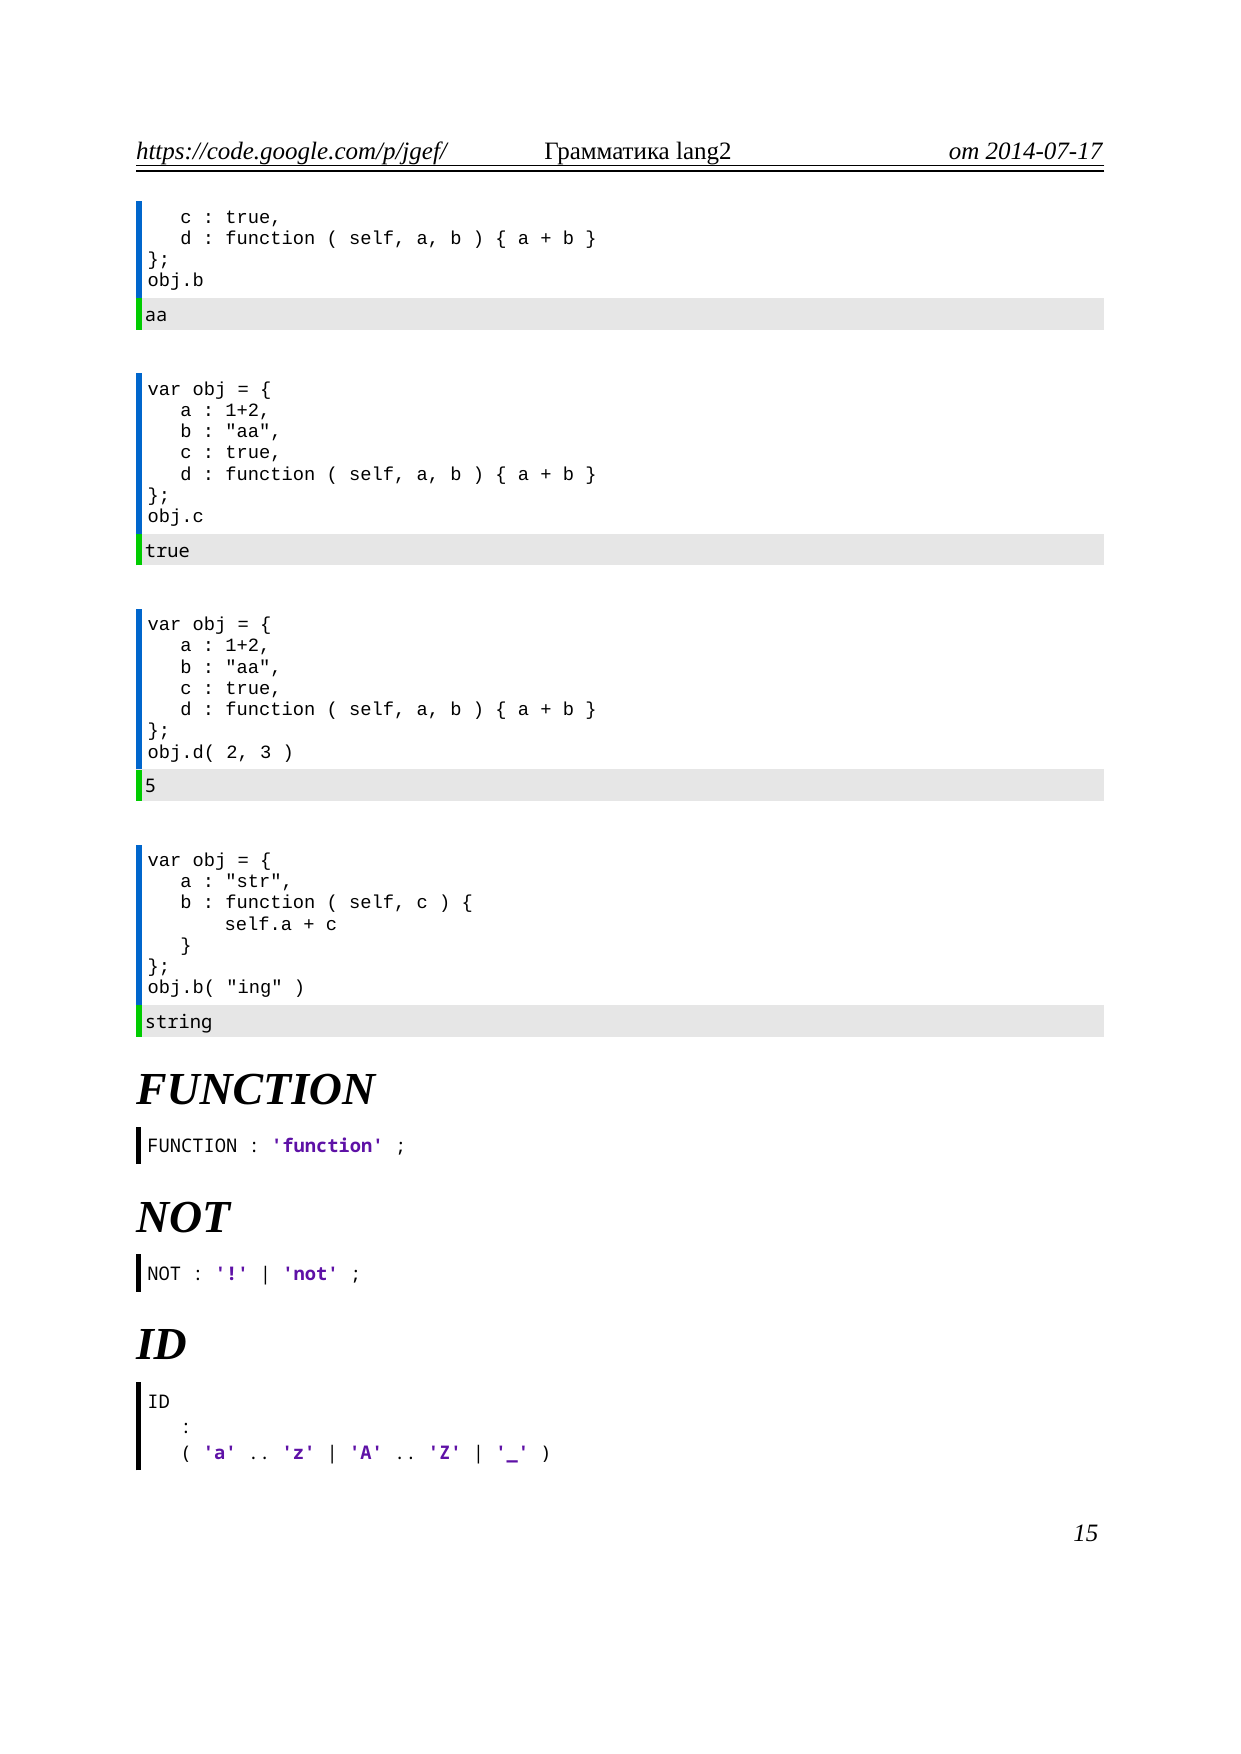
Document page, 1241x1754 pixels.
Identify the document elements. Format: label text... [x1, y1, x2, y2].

text } [142, 936, 1104, 957]
text }; [142, 957, 1104, 978]
text obj.c [142, 507, 1104, 534]
text d : function ( self, a, b ) { a + b } [142, 700, 1104, 721]
text ID [141, 1382, 1104, 1413]
subtitle FUNCTION [136, 1062, 1104, 1114]
text d : function ( self, a, b ) { a + b } [142, 229, 1104, 250]
text }; [142, 250, 1104, 271]
text FUNCTION : 'function' ; [141, 1127, 1104, 1164]
text var obj = { [136, 844, 1104, 872]
text b : "aa", [142, 422, 1104, 443]
text 5 [137, 769, 1104, 801]
text obj.b( "ing" ) [142, 978, 1104, 1005]
text ( 'a' .. 'z' | 'A' .. 'Z' | '_' ) [141, 1439, 1104, 1470]
text : [141, 1413, 1104, 1439]
text self.a + c [142, 914, 1104, 936]
text aa [142, 298, 1104, 330]
text a : 1+2, [142, 401, 1104, 422]
text }; [142, 486, 1104, 507]
text c : true, [142, 201, 1104, 229]
text true [142, 534, 1104, 565]
text a : 1+2, [142, 636, 1104, 657]
text b : "aa", [142, 657, 1104, 679]
subtitle ID [136, 1317, 1104, 1369]
text }; [142, 721, 1104, 742]
text b : function ( self, c ) { [142, 893, 1104, 914]
subtitle NOT [136, 1189, 1104, 1242]
text obj.b [142, 271, 1104, 298]
text d : function ( self, a, b ) { a + b } [142, 464, 1104, 486]
text c : true, [142, 679, 1104, 700]
text var obj = { [142, 373, 1104, 401]
text var obj = { [142, 609, 1104, 636]
text string [142, 1005, 1104, 1037]
text c : true, [142, 443, 1104, 464]
text obj.d( 2, 3 ) [142, 742, 1104, 769]
text NOT : '!' | 'not' ; [141, 1254, 1104, 1292]
text a : "str", [142, 872, 1104, 893]
